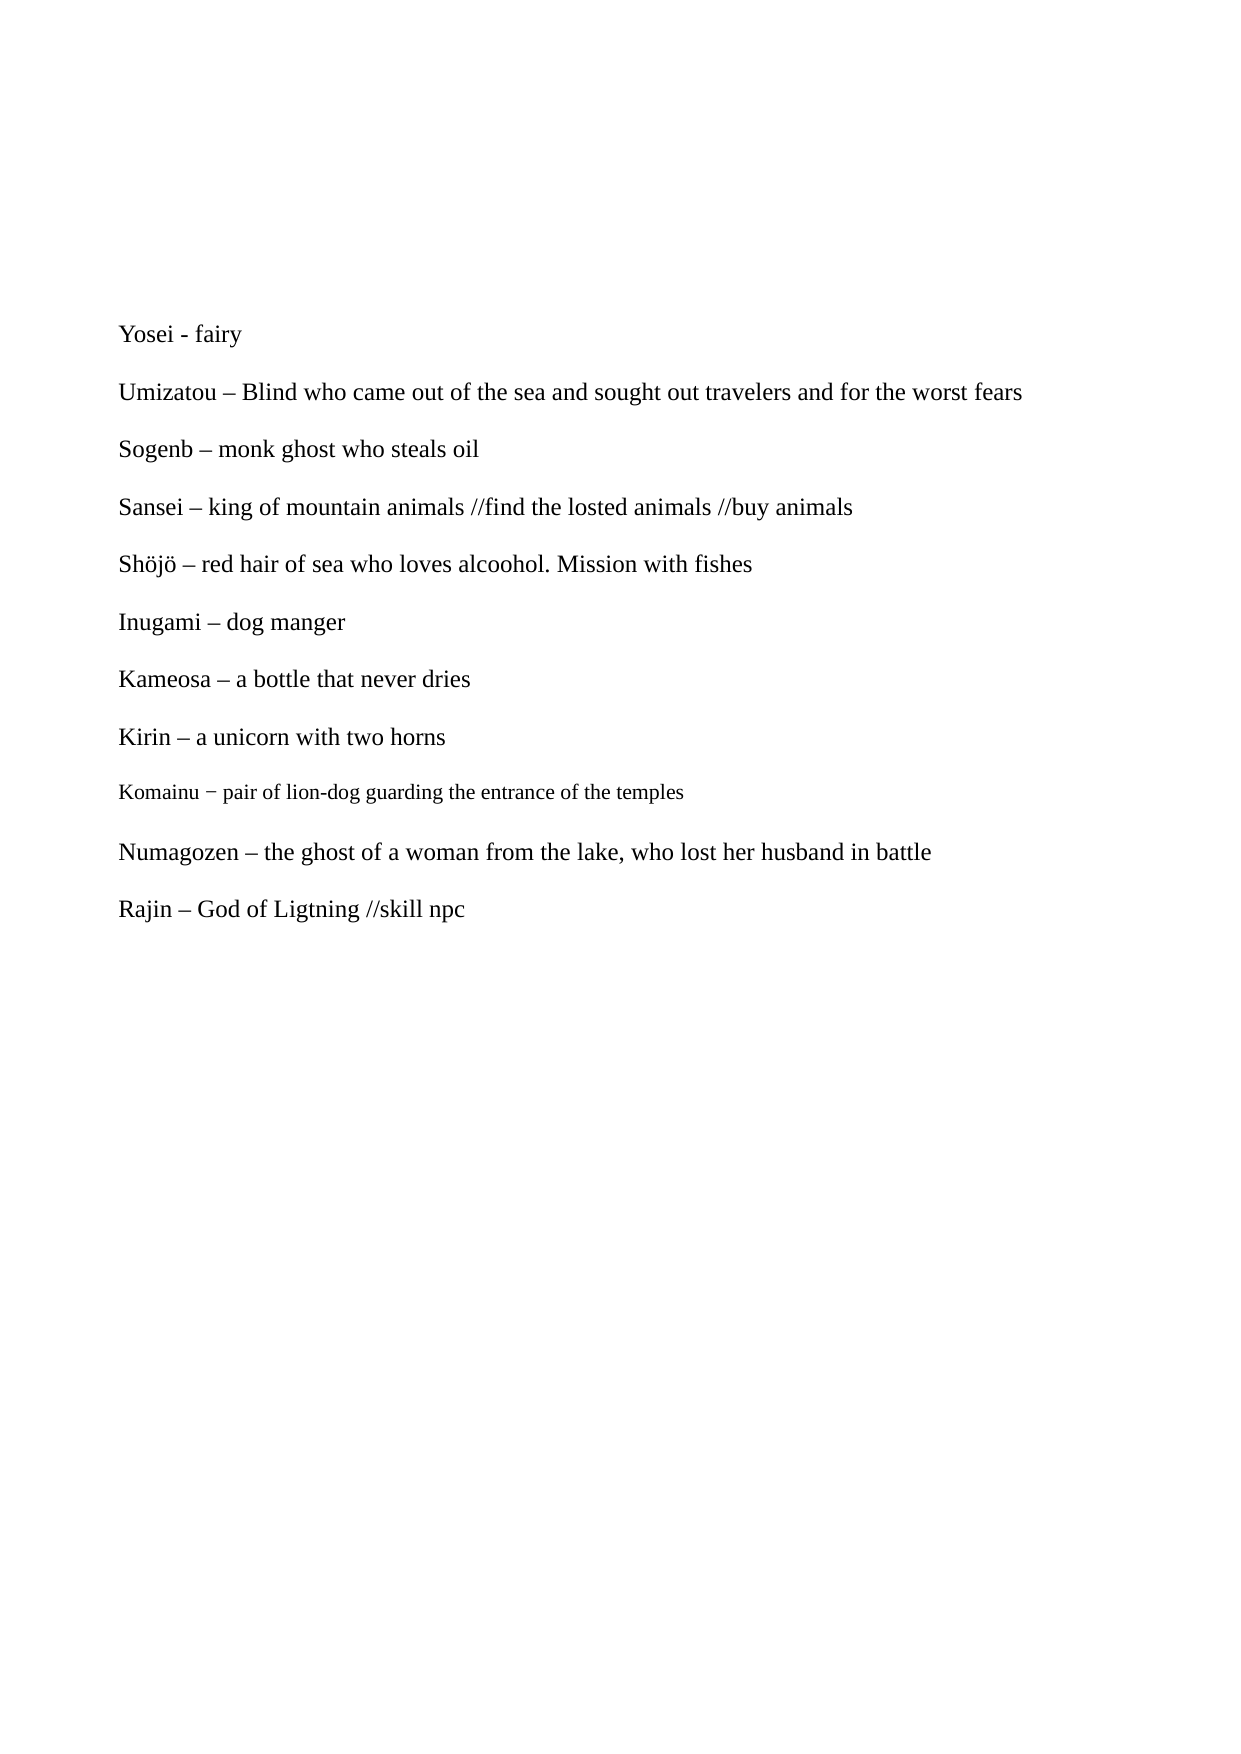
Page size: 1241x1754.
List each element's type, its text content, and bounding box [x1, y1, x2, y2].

text Shöjö – red hair of sea who loves alcoohol. Mission with fishes [118, 549, 1122, 578]
text Yosei - fairy [118, 319, 1122, 348]
text Numagozen – the ghost of a woman from the lake, who lost her husband in battle [118, 837, 1122, 866]
text Kirin – a unicorn with two horns [118, 722, 1122, 751]
text Kameosa – a bottle that never dries [118, 664, 1122, 693]
text Rajin – God of Ligtning //skill npc [118, 894, 1122, 923]
text Komainu − pair of lion-dog guarding the entrance of the temples [118, 779, 1122, 804]
text Inugami – dog manger [118, 607, 1122, 636]
text Umizatou – Blind who came out of the sea and sought out travelers and for the worst fears [118, 377, 1122, 406]
text Sansei – king of mountain animals //find the losted animals //buy animals [118, 492, 1122, 521]
text Sogenb – monk ghost who steals oil [118, 434, 1122, 463]
